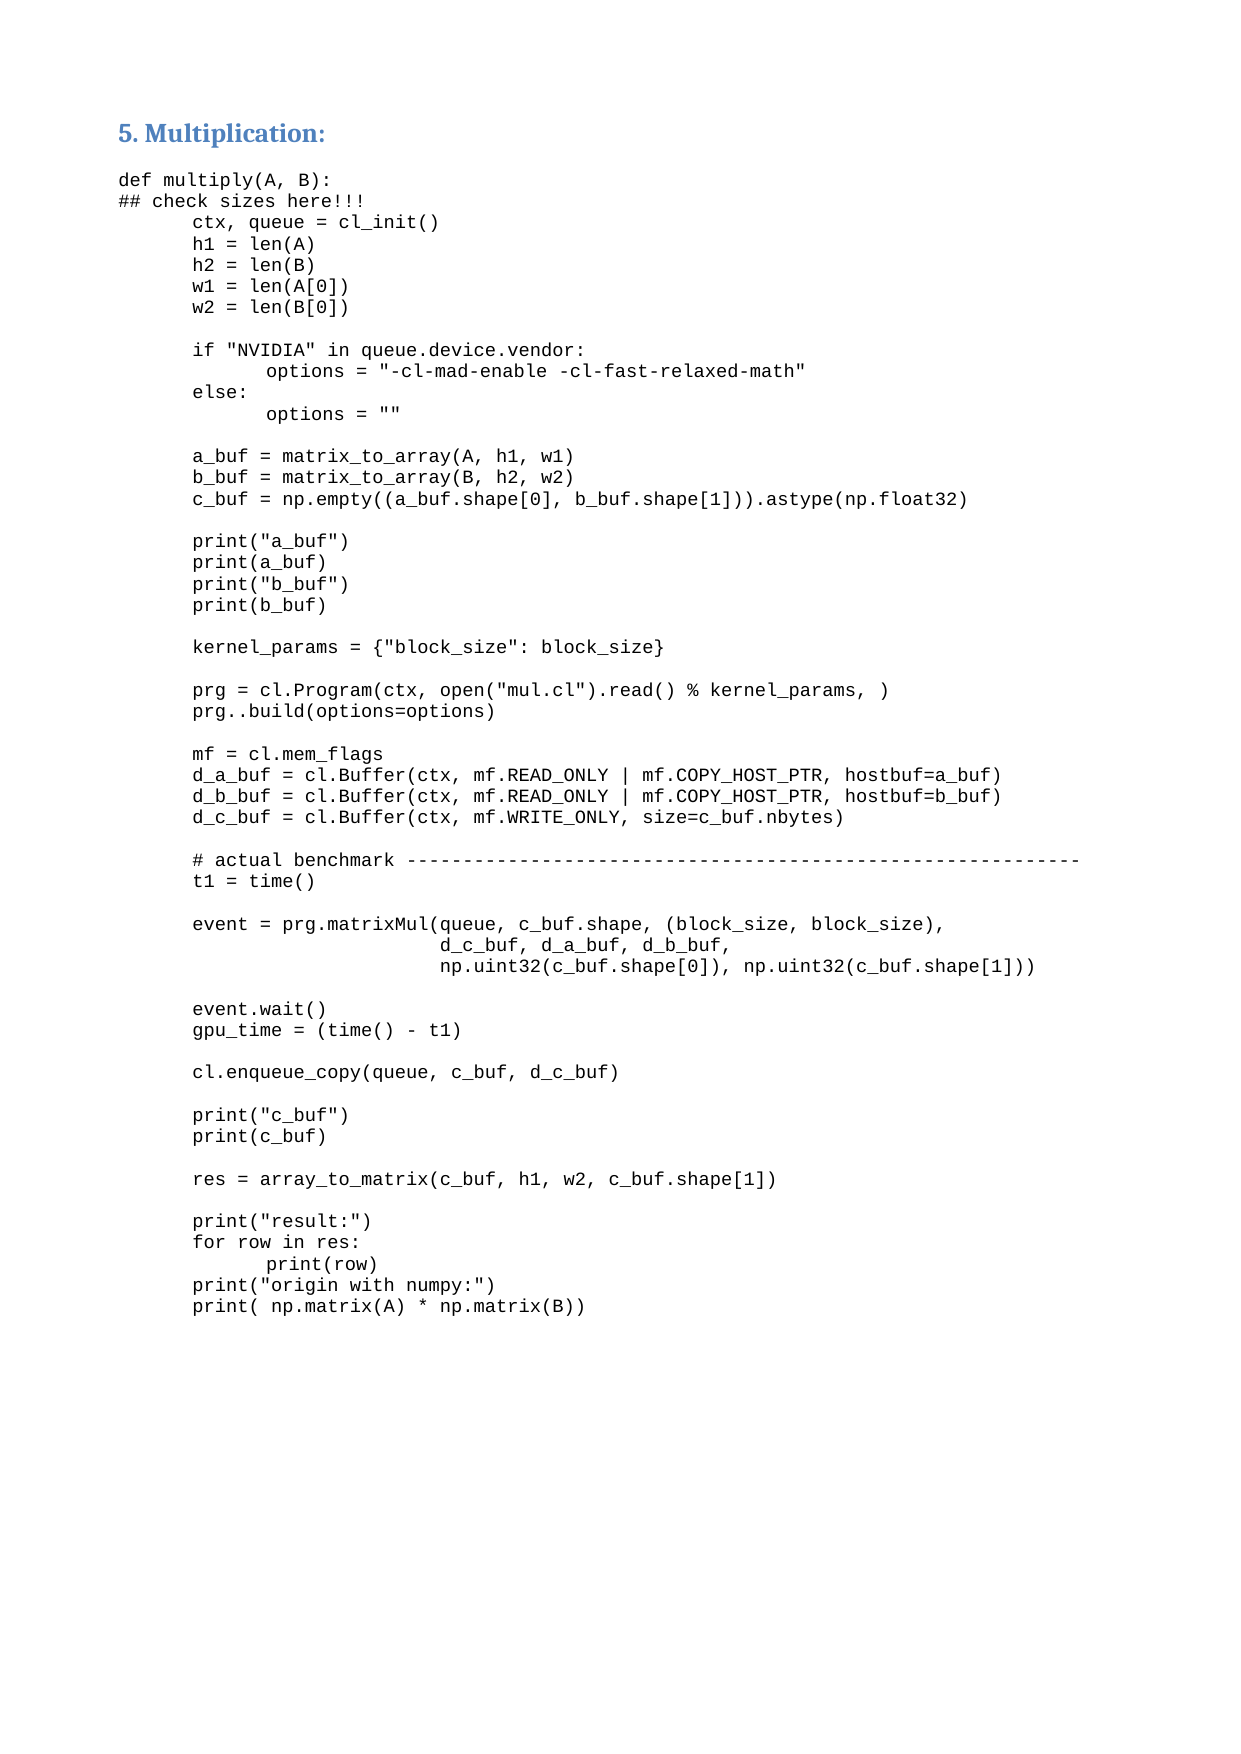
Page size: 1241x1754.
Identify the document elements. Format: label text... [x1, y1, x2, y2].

text ctx, queue = cl_init() [118, 213, 1122, 234]
text np.uint32(c_buf.shape[0]), np.uint32(c_buf.shape[1])) [118, 957, 1122, 978]
text def multiply(A, B): [118, 171, 1122, 192]
text b_buf = matrix_to_array(B, h2, w2) [118, 468, 1122, 489]
text gpu_time = (time() - t1) [118, 1021, 1122, 1042]
text ## check sizes here!!! [118, 192, 1122, 213]
text w2 = len(B[0]) [118, 298, 1122, 319]
text cl.enqueue_copy(queue, c_buf, d_c_buf) [118, 1063, 1122, 1084]
text d_c_buf = cl.Buffer(ctx, mf.WRITE_ONLY, size=c_buf.nbytes) [118, 808, 1122, 829]
text print("a_buf") [118, 532, 1122, 553]
text prg = cl.Program(ctx, open("mul.cl").read() % kernel_params, ) [118, 681, 1122, 702]
text else: [118, 383, 1122, 404]
text for row in res: [118, 1233, 1122, 1254]
text t1 = time() [118, 872, 1122, 893]
text print(b_buf) [118, 596, 1122, 617]
text h2 = len(B) [118, 256, 1122, 277]
text print("result:") [118, 1212, 1122, 1233]
text c_buf = np.empty((a_buf.shape[0], b_buf.shape[1])).astype(np.float32) [118, 489, 1122, 511]
text print(a_buf) [118, 553, 1122, 574]
text # actual benchmark ------------------------------------------------------------ [118, 851, 1122, 872]
text d_b_buf = cl.Buffer(ctx, mf.READ_ONLY | mf.COPY_HOST_PTR, hostbuf=b_buf) [118, 787, 1122, 808]
text options = "" [118, 404, 1122, 426]
text if "NVIDIA" in queue.device.vendor: [118, 341, 1122, 362]
text print("origin with numpy:") [118, 1276, 1122, 1297]
text w1 = len(A[0]) [118, 277, 1122, 298]
text mf = cl.mem_flags [118, 744, 1122, 766]
text kernel_params = {"block_size": block_size} [118, 638, 1122, 659]
text d_a_buf = cl.Buffer(ctx, mf.READ_ONLY | mf.COPY_HOST_PTR, hostbuf=a_buf) [118, 766, 1122, 787]
text prg..build(options=options) [118, 702, 1122, 723]
text print(row) [118, 1254, 1122, 1276]
text print(c_buf) [118, 1127, 1122, 1148]
text event = prg.matrixMul(queue, c_buf.shape, (block_size, block_size), [118, 914, 1122, 936]
text d_c_buf, d_a_buf, d_b_buf, [118, 936, 1122, 957]
text print("c_buf") [118, 1106, 1122, 1127]
subtitle 5. Multiplication: [118, 118, 1122, 149]
text print( np.matrix(A) * np.matrix(B)) [118, 1297, 1122, 1318]
text a_buf = matrix_to_array(A, h1, w1) [118, 447, 1122, 468]
text event.wait() [118, 999, 1122, 1021]
text print("b_buf") [118, 574, 1122, 596]
text options = "-cl-mad-enable -cl-fast-relaxed-math" [118, 362, 1122, 383]
text h1 = len(A) [118, 234, 1122, 256]
text res = array_to_matrix(c_buf, h1, w2, c_buf.shape[1]) [118, 1169, 1122, 1191]
